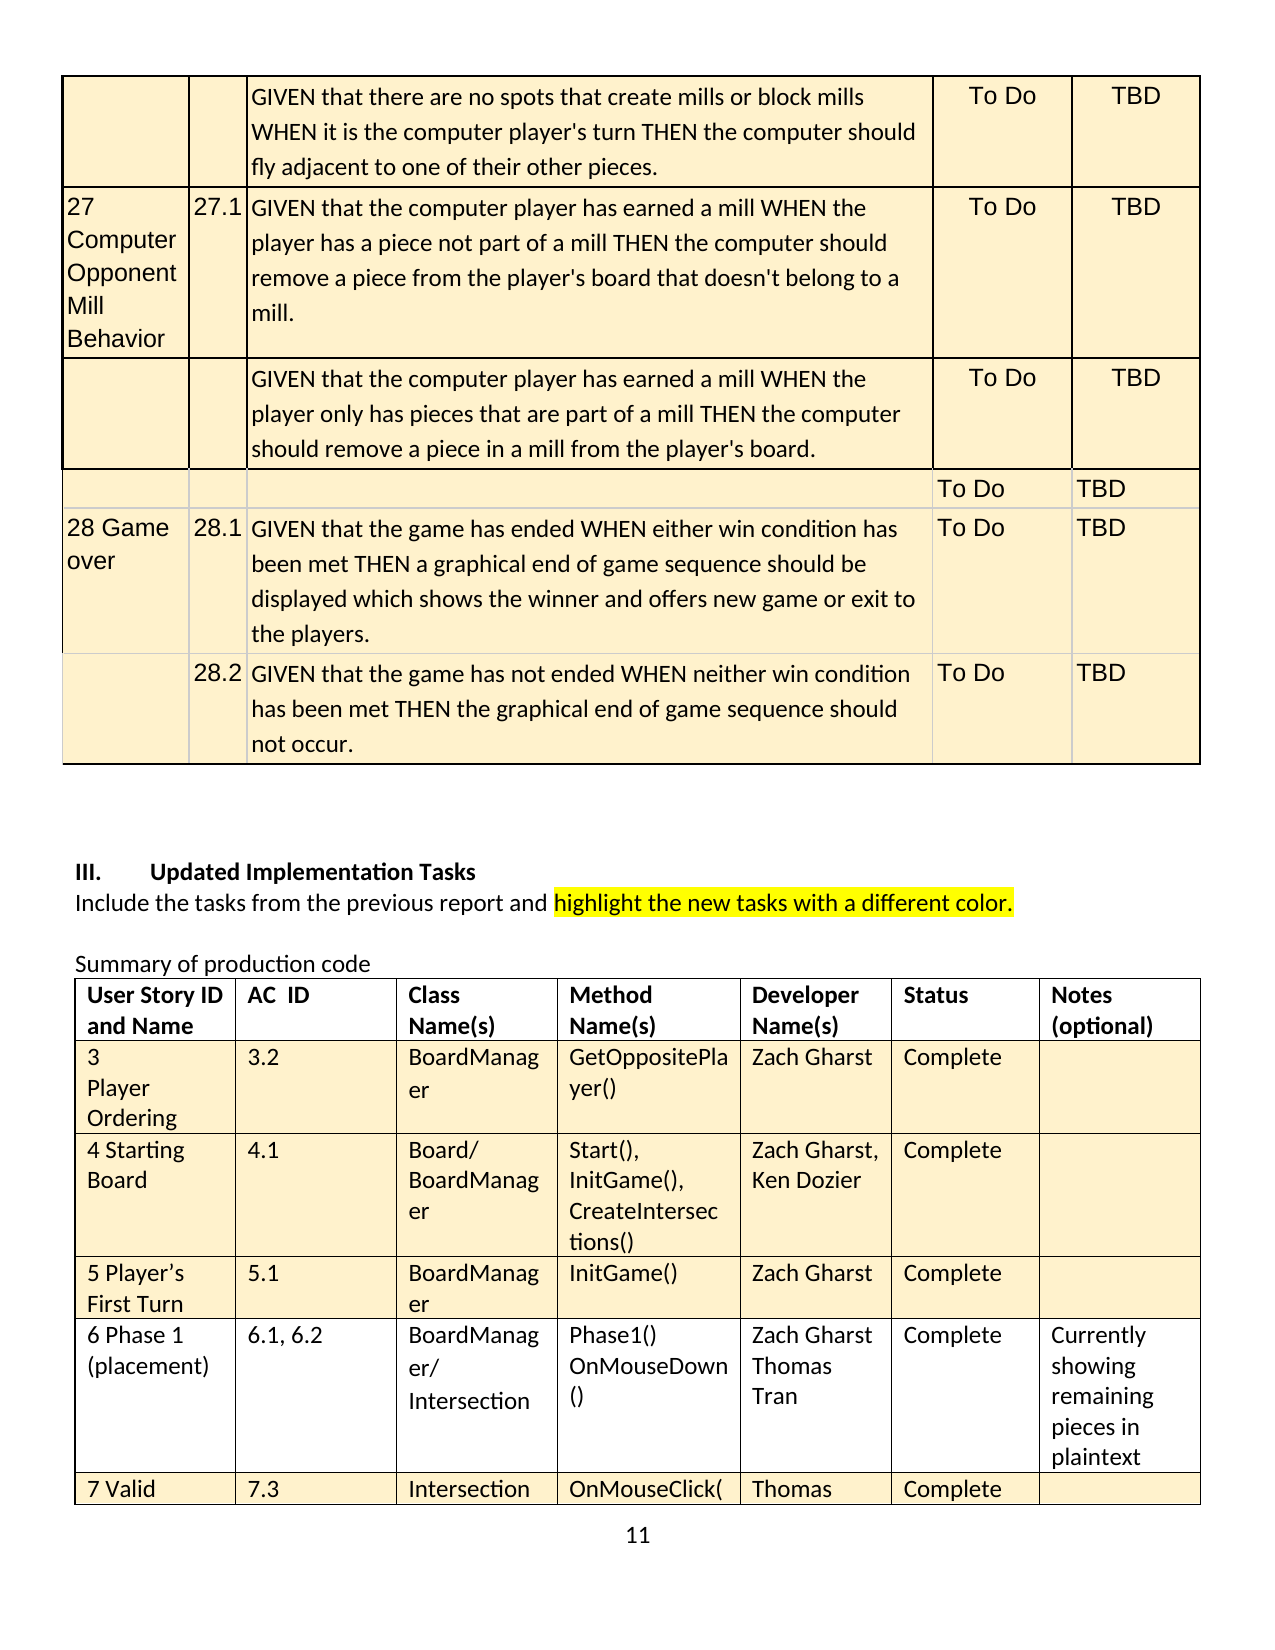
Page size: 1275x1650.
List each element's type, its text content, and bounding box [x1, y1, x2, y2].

table_cell To Do [933, 470, 1071, 507]
table_cell OnMouseClick( [558, 1473, 740, 1503]
table_cell 6 Phase 1 (placement) [76, 1319, 235, 1472]
table_cell BoardManager [397, 1257, 557, 1318]
table_cell Complete [892, 1041, 1039, 1133]
table_cell Zach Gharst Thomas Tran [741, 1319, 891, 1472]
table_header User Story ID and Name [76, 979, 235, 1040]
table_header Notes (optional) [1040, 979, 1200, 1040]
table_cell 6.1, 6.2 [236, 1319, 396, 1472]
text Include the tasks from the previous report and highlight the new tasks with a different color. [75, 887, 1200, 917]
table_header Developer Name(s) [741, 979, 891, 1040]
table_cell To Do [934, 77, 1071, 186]
table_cell Start(), InitGame(), CreateIntersections() [558, 1134, 740, 1256]
table_cell Currently showing remaining pieces in plaintext [1040, 1319, 1200, 1472]
table_cell 3.2 [236, 1041, 396, 1133]
table_cell 7.3 [236, 1473, 396, 1503]
table_cell Complete [892, 1319, 1039, 1472]
table_cell Thomas [741, 1473, 891, 1503]
table_cell TBD [1073, 359, 1199, 468]
table_cell Zach Gharst, Ken Dozier [741, 1134, 891, 1256]
table_cell InitGame() [558, 1257, 740, 1318]
table_cell 27.1 [190, 188, 246, 357]
table_header Method Name(s) [558, 979, 740, 1040]
table_cell TBD [1073, 77, 1199, 186]
table_cell [1040, 1041, 1200, 1133]
table_cell Board/BoardManager [397, 1134, 557, 1256]
table_cell To Do [934, 188, 1071, 357]
table_cell Zach Gharst [741, 1041, 891, 1133]
table_cell 5.1 [236, 1257, 396, 1318]
table_cell TBD [1073, 509, 1199, 653]
table_cell TBD [1073, 188, 1199, 357]
table_header Class Name(s) [397, 979, 557, 1040]
table_cell GIVEN that there are no spots that create mills or block mills WHEN it is the computer player's turn THEN the computer should fly adjacent to one of their other pieces. [248, 77, 932, 186]
table_cell BoardManager/Intersection [397, 1319, 557, 1472]
table_cell [190, 359, 246, 468]
table_cell GIVEN that the computer player has earned a mill WHEN the player only has pieces that are part of a mill THEN the computer should remove a piece in a mill from the player's board. [248, 359, 932, 468]
table_cell [63, 470, 188, 507]
table_cell [190, 470, 246, 507]
table_cell Zach Gharst [741, 1257, 891, 1318]
table_cell To Do [933, 654, 1071, 763]
table_cell TBD [1073, 470, 1199, 507]
table_cell Intersection [397, 1473, 557, 1503]
table_cell TBD [1073, 654, 1199, 763]
table_cell 4.1 [236, 1134, 396, 1256]
table_cell BoardManager [397, 1041, 557, 1133]
table_cell [1040, 1134, 1200, 1256]
table_cell Complete [892, 1257, 1039, 1318]
table_cell GIVEN that the game has not ended WHEN neither win condition has been met THEN the graphical end of game sequence should not occur. [248, 654, 932, 763]
table_cell To Do [933, 509, 1071, 653]
table_cell 7 Valid [76, 1473, 235, 1503]
table_cell Complete [892, 1134, 1039, 1256]
table_cell Phase1() OnMouseDown() [558, 1319, 740, 1472]
table_cell [63, 654, 188, 763]
table_cell [64, 359, 188, 468]
table_cell [190, 77, 246, 186]
text Summary of production code [75, 948, 1200, 978]
table_cell GetOppositePlayer() [558, 1041, 740, 1133]
table_cell GIVEN that the computer player has earned a mill WHEN the player has a piece not part of a mill THEN the computer should remove a piece from the player's board that doesn't belong to a mill. [248, 188, 932, 357]
table_cell [64, 77, 188, 186]
table_header AC ID [236, 979, 396, 1040]
table_cell Complete [892, 1473, 1039, 1503]
table_cell [1040, 1257, 1200, 1318]
table_cell 27 Computer Opponent Mill Behavior [64, 188, 188, 357]
table_cell 28.2 [190, 654, 246, 763]
table_cell 3 Player Ordering [76, 1041, 235, 1133]
table_cell [248, 470, 932, 507]
list Updated Implementation Tasks [75, 856, 1200, 887]
table_cell 28 Game over [63, 508, 188, 653]
table_cell 5 Player’s First Turn [76, 1257, 235, 1318]
table_cell 4 Starting Board [76, 1134, 235, 1256]
table_cell [1040, 1473, 1200, 1503]
table_cell To Do [934, 359, 1071, 468]
table_cell 28.1 [190, 509, 246, 653]
table_cell GIVEN that the game has ended WHEN either win condition has been met THEN a graphical end of game sequence should be displayed which shows the winner and offers new game or exit to the players. [248, 509, 932, 653]
table_header Status [892, 979, 1039, 1040]
